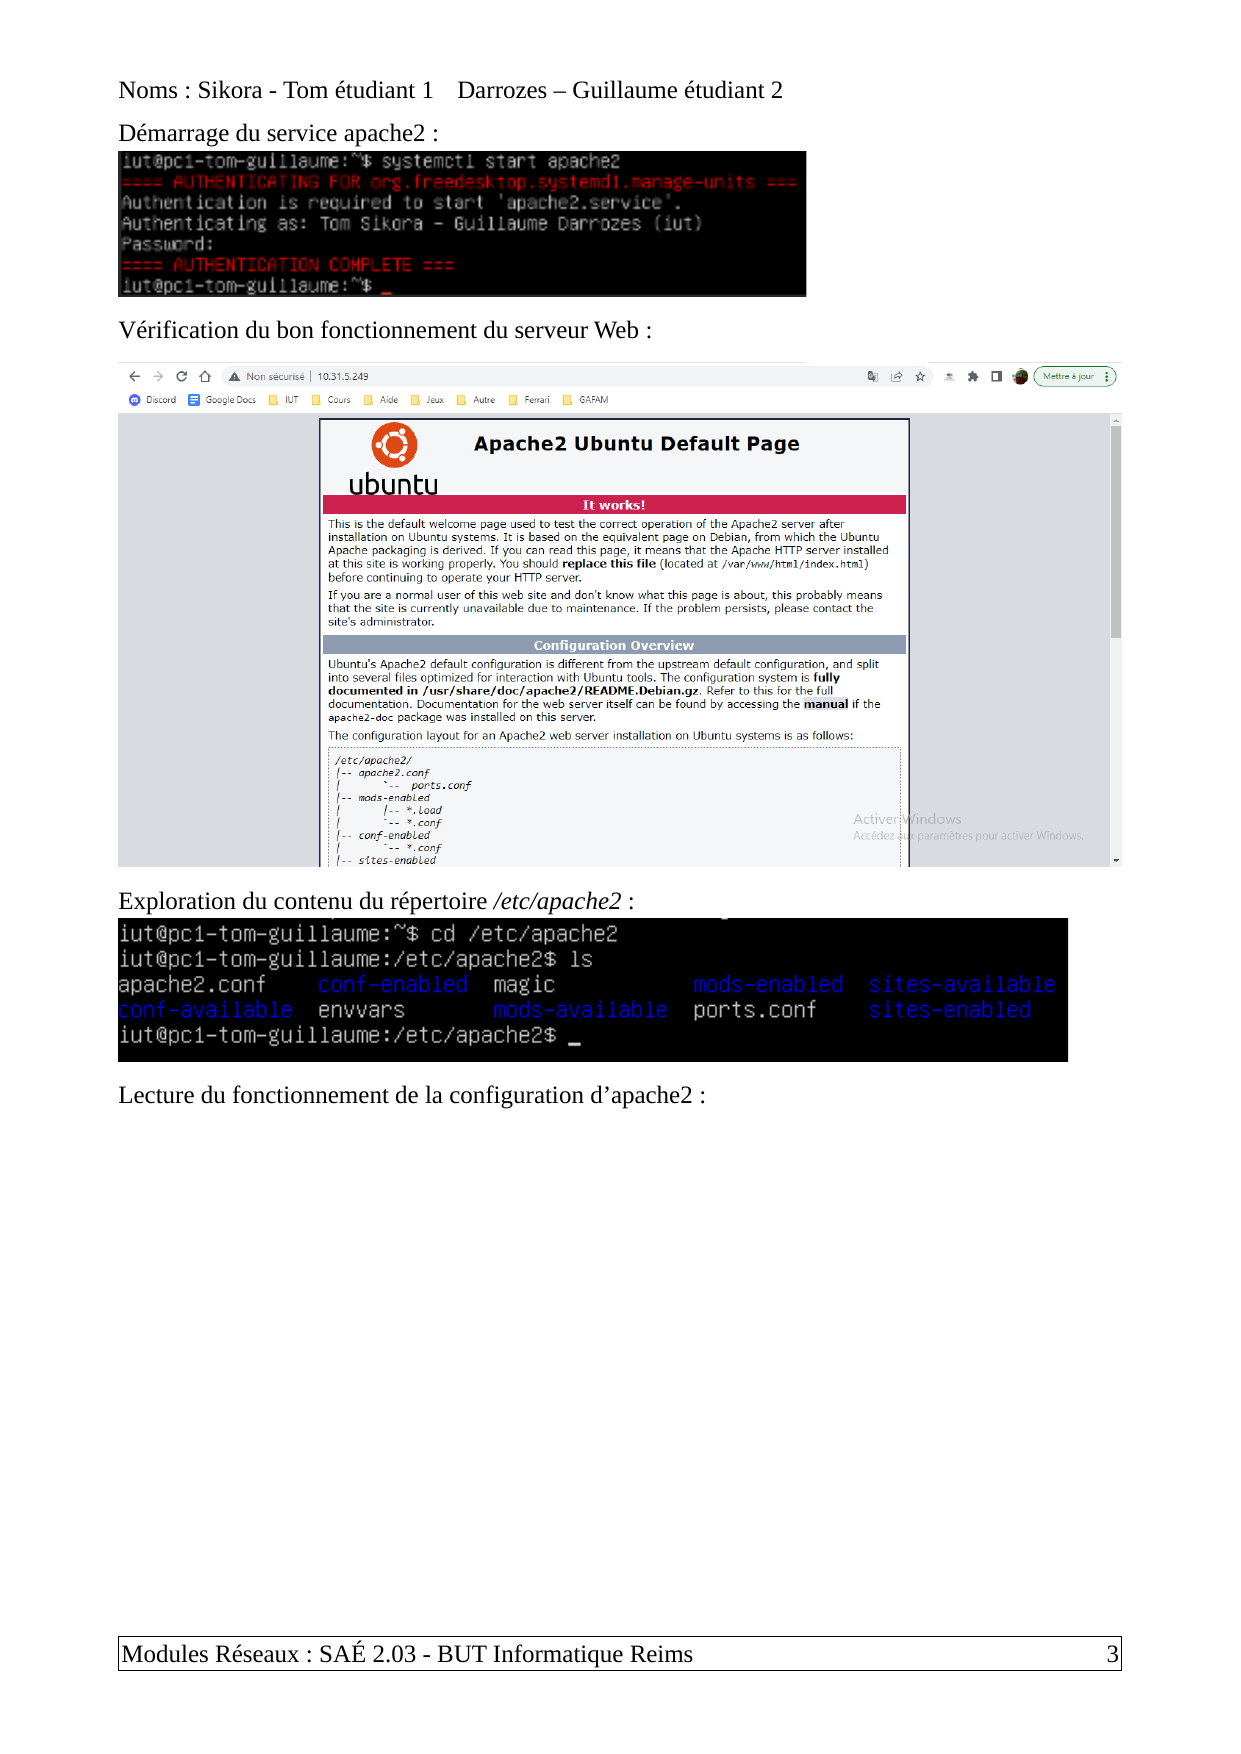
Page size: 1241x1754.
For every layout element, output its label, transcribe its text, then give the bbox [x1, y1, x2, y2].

text Vérification du bon fonctionnement du serveur Web : [118, 315, 1122, 344]
text Exploration du contenu du répertoire /etc/apache2 : [118, 886, 1122, 1061]
text Démarrage du service apache2 : [118, 118, 1122, 296]
text Lecture du fonctionnement de la configuration d’apache2 : [118, 1080, 1122, 1109]
